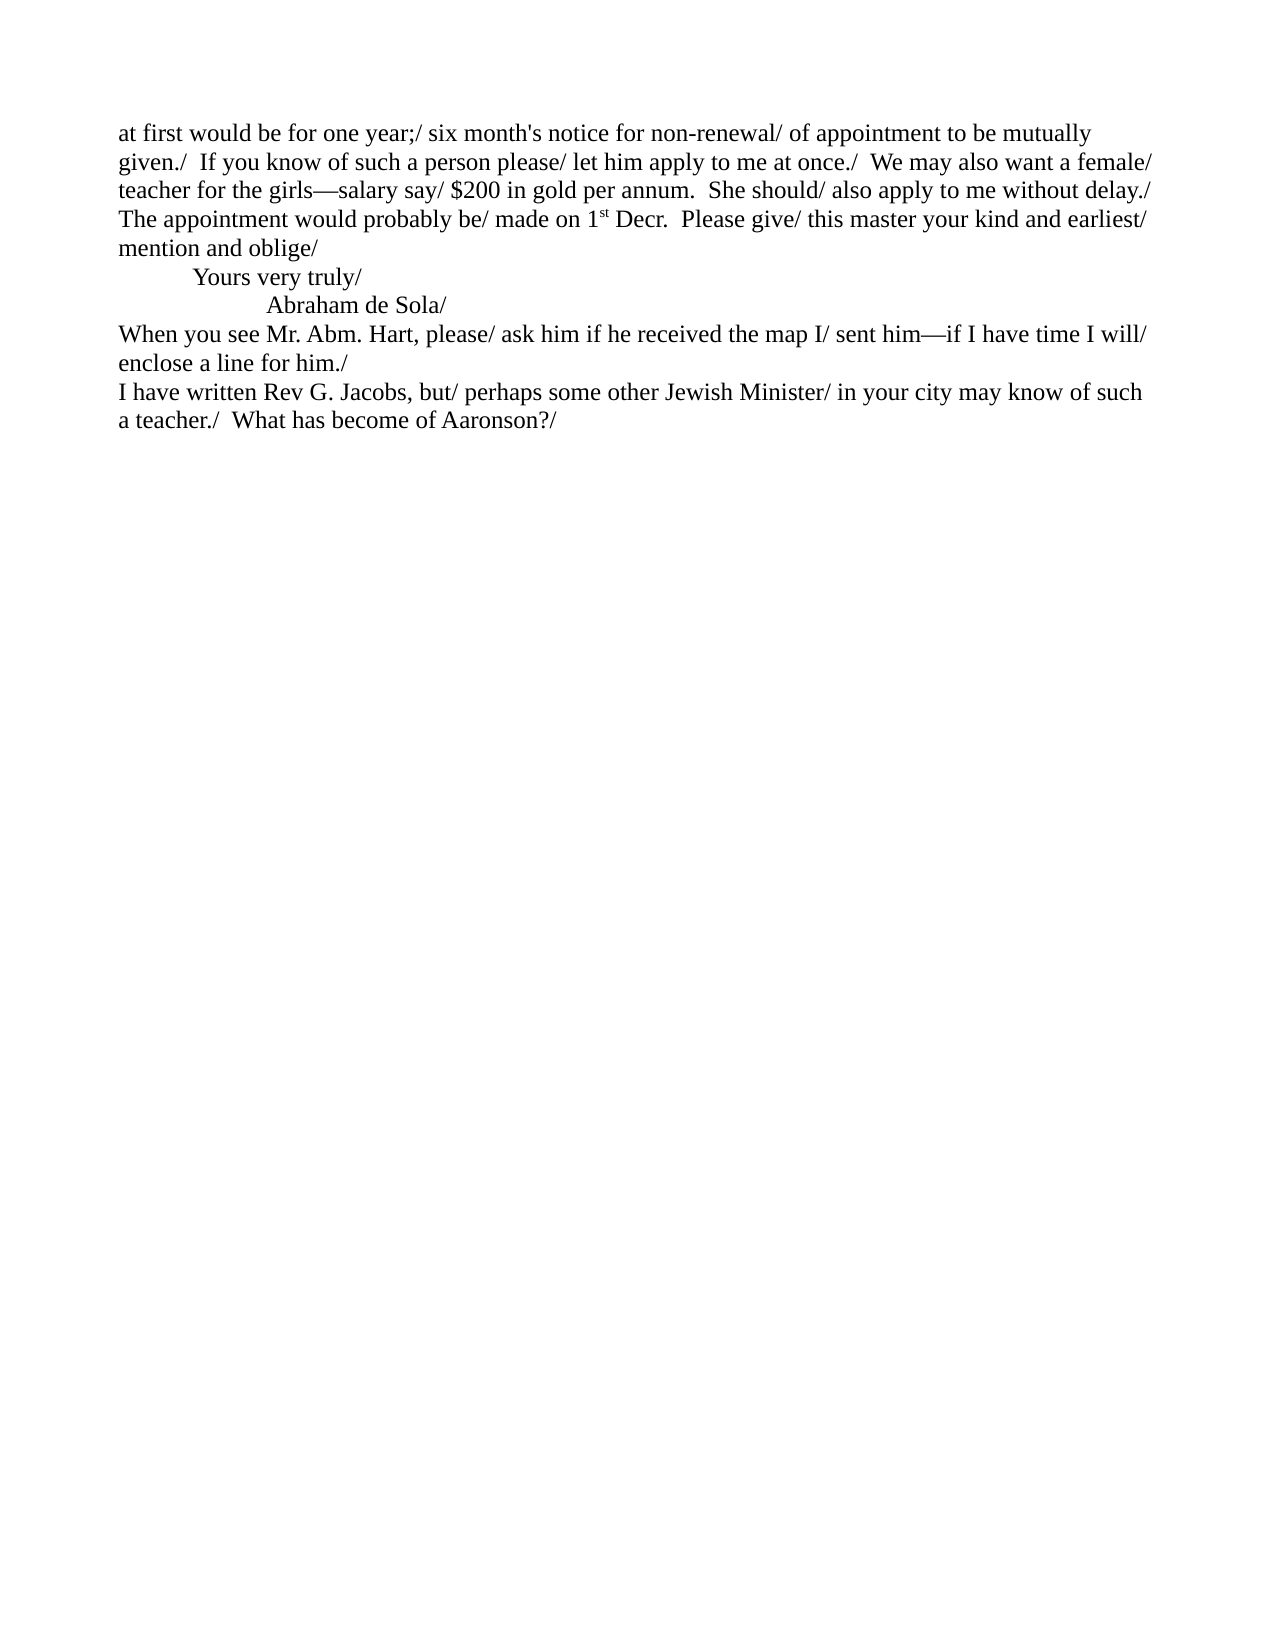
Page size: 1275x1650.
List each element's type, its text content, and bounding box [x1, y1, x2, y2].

text Abraham de Sola/ [118, 291, 1157, 319]
text Yours very truly/ [118, 262, 1157, 291]
text at first would be for one year;/ six month's notice for non-renewal/ of appointment to be mutually given./ If you know of such a person please/ let him apply to me at once./ We may also want a female/ teacher for the girls—salary say/ $200 in gold per annum. She should/ also apply to me without delay./ The appointment would probably be/ made on 1st Decr. Please give/ this master your kind and earliest/ mention and oblige/ [118, 118, 1157, 262]
text When you see Mr. Abm. Hart, please/ ask him if he received the map I/ sent him—if I have time I will/ enclose a line for him./ [118, 319, 1157, 377]
text I have written Rev G. Jacobs, but/ perhaps some other Jewish Minister/ in your city may know of such a teacher./ What has become of Aaronson?/ [118, 377, 1157, 434]
